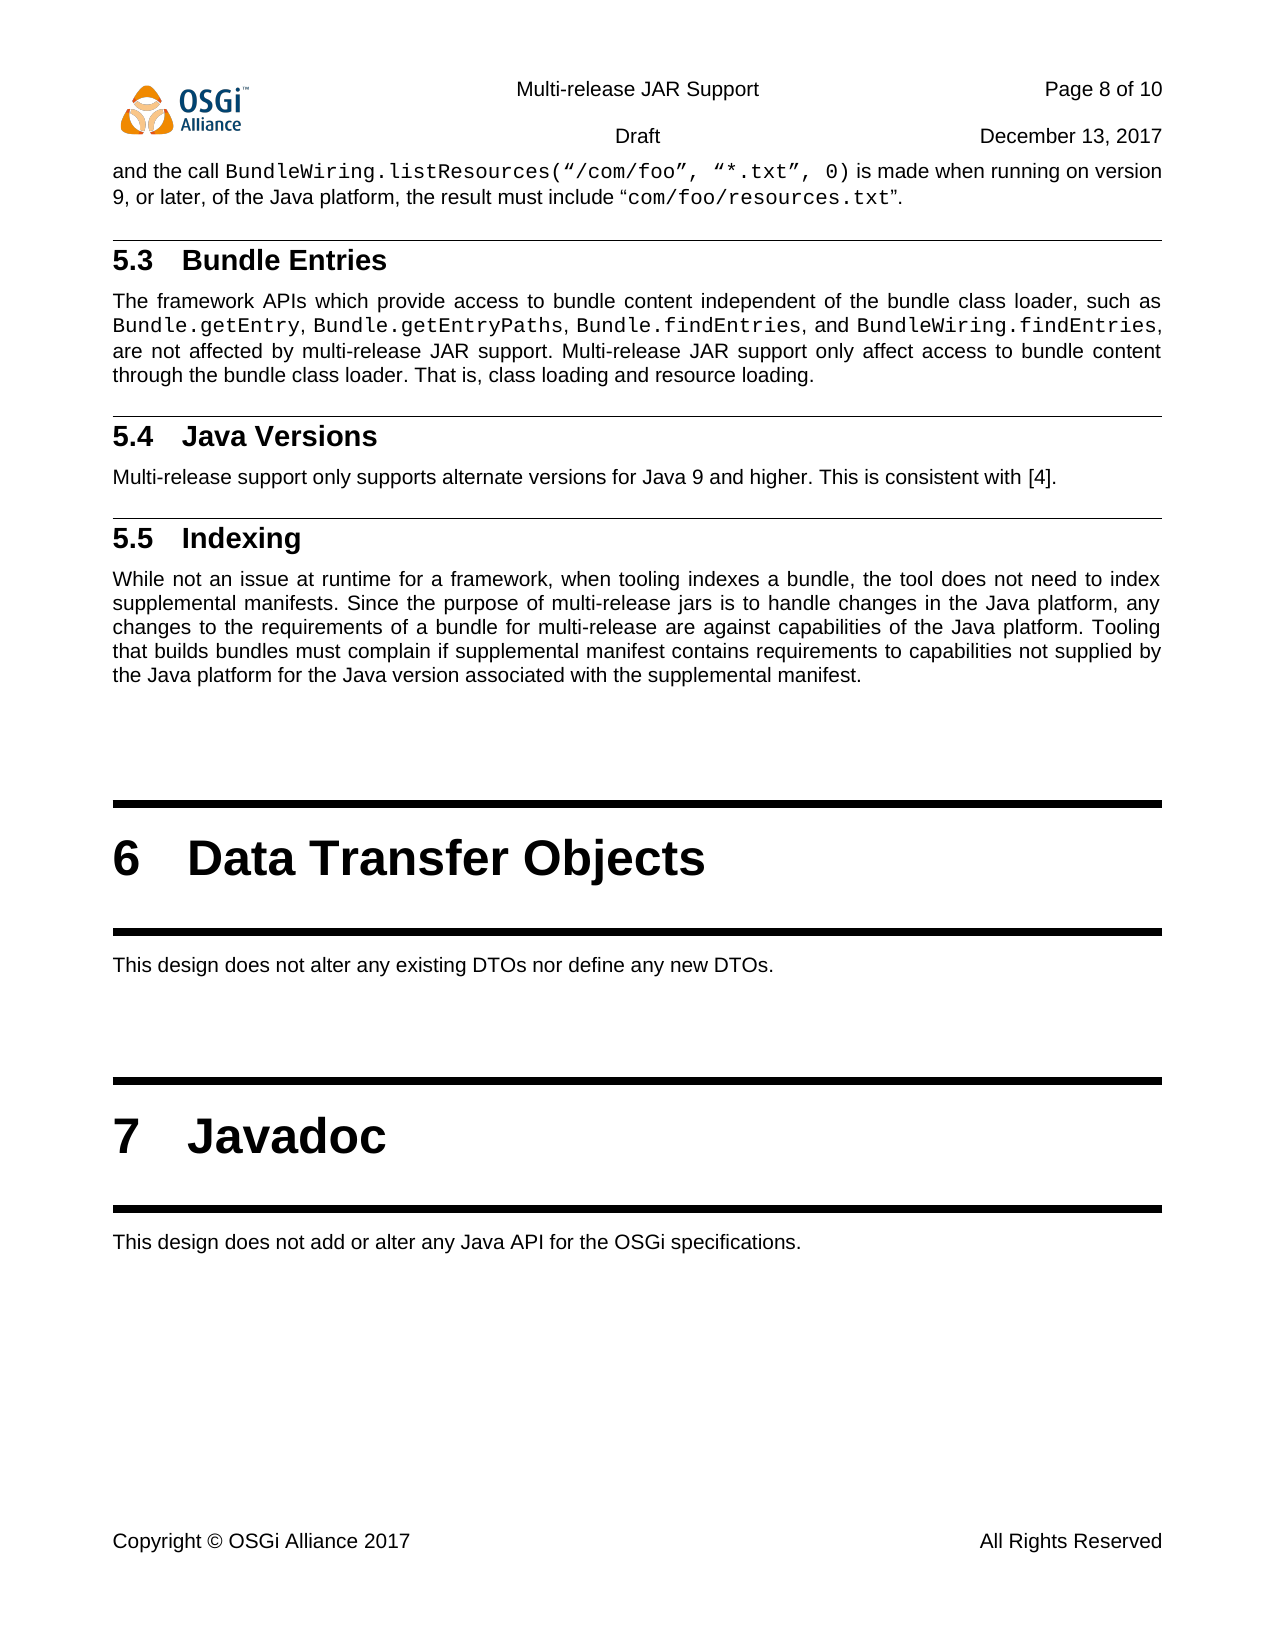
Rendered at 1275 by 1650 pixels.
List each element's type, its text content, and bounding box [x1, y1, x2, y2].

subtitle Java Versions [112, 417, 1162, 452]
subtitle Bundle Entries [112, 241, 1162, 276]
text While not an issue at runtime for a framework, when tooling indexes a bundle, the tool does not need to index supplemental manifests. Since the purpose of multi-release jars is to handle changes in the Java platform, any changes to the requirements of a bundle for multi-release are against capabilities of the Java platform. Tooling that builds bundles must complain if supplemental manifest contains requirements to capabilities not supplied by the Java platform for the Java version associated with the supplemental manifest. [112, 567, 1162, 687]
text The framework APIs which provide access to bundle content independent of the bundle class loader, such as Bundle.getEntry, Bundle.getEntryPaths, Bundle.findEntries, and BundleWiring.findEntries, are not affected by multi-release JAR support. Multi-release JAR support only affect access to bundle content through the bundle class loader. That is, class loading and resource loading. [112, 289, 1162, 387]
subtitle Indexing [112, 519, 1162, 555]
text This design does not alter any existing DTOs nor define any new DTOs. [112, 953, 1162, 977]
subtitle Javadoc [112, 1078, 1162, 1213]
text This design does not add or alter any Java API for the OSGi specifications. [112, 1230, 1162, 1254]
subtitle Data Transfer Objects [112, 801, 1162, 936]
text Multi-release support only supports alternate versions for Java 9 and higher. This is consistent with [4]. [112, 465, 1162, 489]
text and the call BundleWiring.listResources(“/com/foo”, “*.txt”, 0) is made when running on version 9, or later, of the Java platform, the result must include “com/foo/resources.txt”. [112, 159, 1162, 211]
picture [113, 78, 257, 142]
